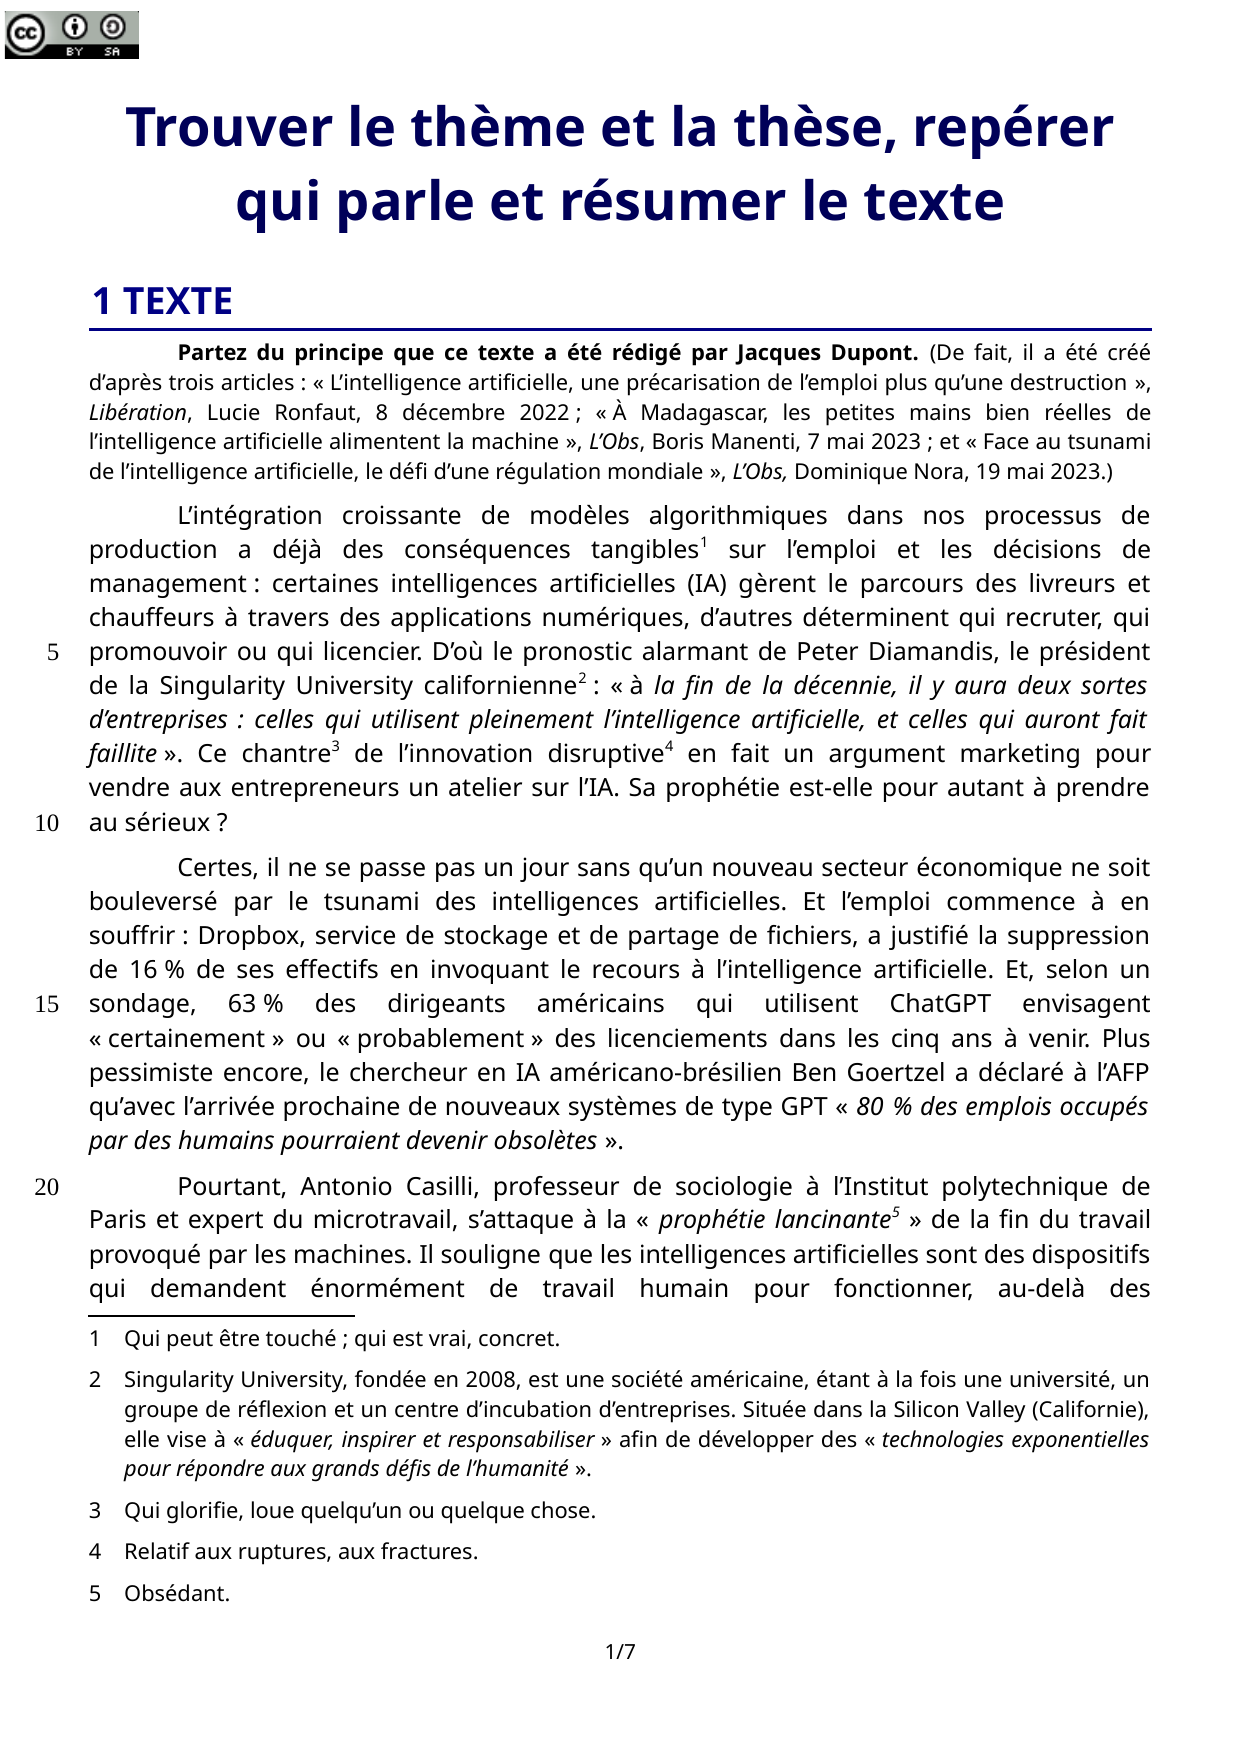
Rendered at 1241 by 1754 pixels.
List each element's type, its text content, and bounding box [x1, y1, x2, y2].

subtitle TEXTE [88, 271, 1152, 331]
text Singularity University, fondée en 2008, est une société américaine, étant à la fois une université, un groupe de réflexion et un centre d’incubation d’entreprises. Située dans la Silicon Valley (Californie), elle vise à « éduquer, inspirer et responsabiliser » afin de développer des « technologies exponentielles pour répondre aux grands défis de l’humanité ». [88, 1364, 1152, 1483]
text Partez du principe que ce texte a été rédigé par Jacques Dupont. (De fait, il a été créé d’après trois articles : « L’intelligence artificielle, une précarisation de l’emploi plus qu’une destruction », Libération, Lucie Ronfaut, 8 décembre 2022 ; « À Madagascar, les petites mains bien réelles de l’intelligence artificielle alimentent la machine », L’Obs, Boris Manenti, 7 mai 2023 ; et « Face au tsunami de l’intelligence artificielle, le défi d’une régulation mondiale », L’Obs, Dominique Nora, 19 mai 2023.) [88, 337, 1152, 486]
title Trouver le thème et la thèse, repérer qui parle et résumer le texte [88, 88, 1152, 236]
text Qui peut être touché ; qui est vrai, concret. [88, 1322, 1152, 1352]
text L’intégration croissante de modèles algorithmiques dans nos processus de production a déjà des conséquences tangibles sur l’emploi et les décisions de management : certaines intelligences artificielles (IA) gèrent le parcours des livreurs et chauffeurs à travers des applications numériques, d’autres déterminent qui recruter, qui promouvoir ou qui licencier. D’où le pronostic alarmant de Peter Diamandis, le président de la Singularity University californienne : « à la fin de la décennie, il y aura deux sortes d’entreprises : celles qui utilisent pleinement l’intelligence artificielle, et celles qui auront fait faillite ». Ce chantre de l’innovation disruptive en fait un argument marketing pour vendre aux entrepreneurs un atelier sur l’IA. Sa prophétie est-elle pour autant à prendre au sérieux ? [88, 498, 1152, 838]
text Relatif aux ruptures, aux fractures. [88, 1536, 1152, 1566]
text Obsédant. [88, 1578, 1152, 1607]
picture [4, 11, 139, 59]
text Certes, il ne se passe pas un jour sans qu’un nouveau secteur économique ne soit bouleversé par le tsunami des intelligences artificielles. Et l’emploi commence à en souffrir : Dropbox, service de stockage et de partage de fichiers, a justifié la suppression de 16 % de ses effectifs en invoquant le recours à l’intelligence artificielle. Et, selon un sondage, 63 % des dirigeants américains qui utilisent ChatGPT envisagent « certainement » ou « probablement » des licenciements dans les cinq ans à venir. Plus pessimiste encore, le chercheur en IA américano-brésilien Ben Goertzel a déclaré à l’AFP qu’avec l’arrivée prochaine de nouveaux systèmes de type GPT « 80 % des emplois occupés par des humains pourraient devenir obsolètes ». [88, 850, 1152, 1156]
text Qui glorifie, loue quelqu’un ou quelque chose. [88, 1495, 1152, 1524]
text Pourtant, Antonio Casilli, professeur de sociologie à l’Institut polytechnique de Paris et expert du microtravail, s’attaque à la « prophétie lancinante » de la fin du travail provoqué par les machines. Il souligne que les intelligences artificielles sont des dispositifs qui demandent énormément de travail humain pour fonctionner, au-delà des [88, 1168, 1152, 1304]
